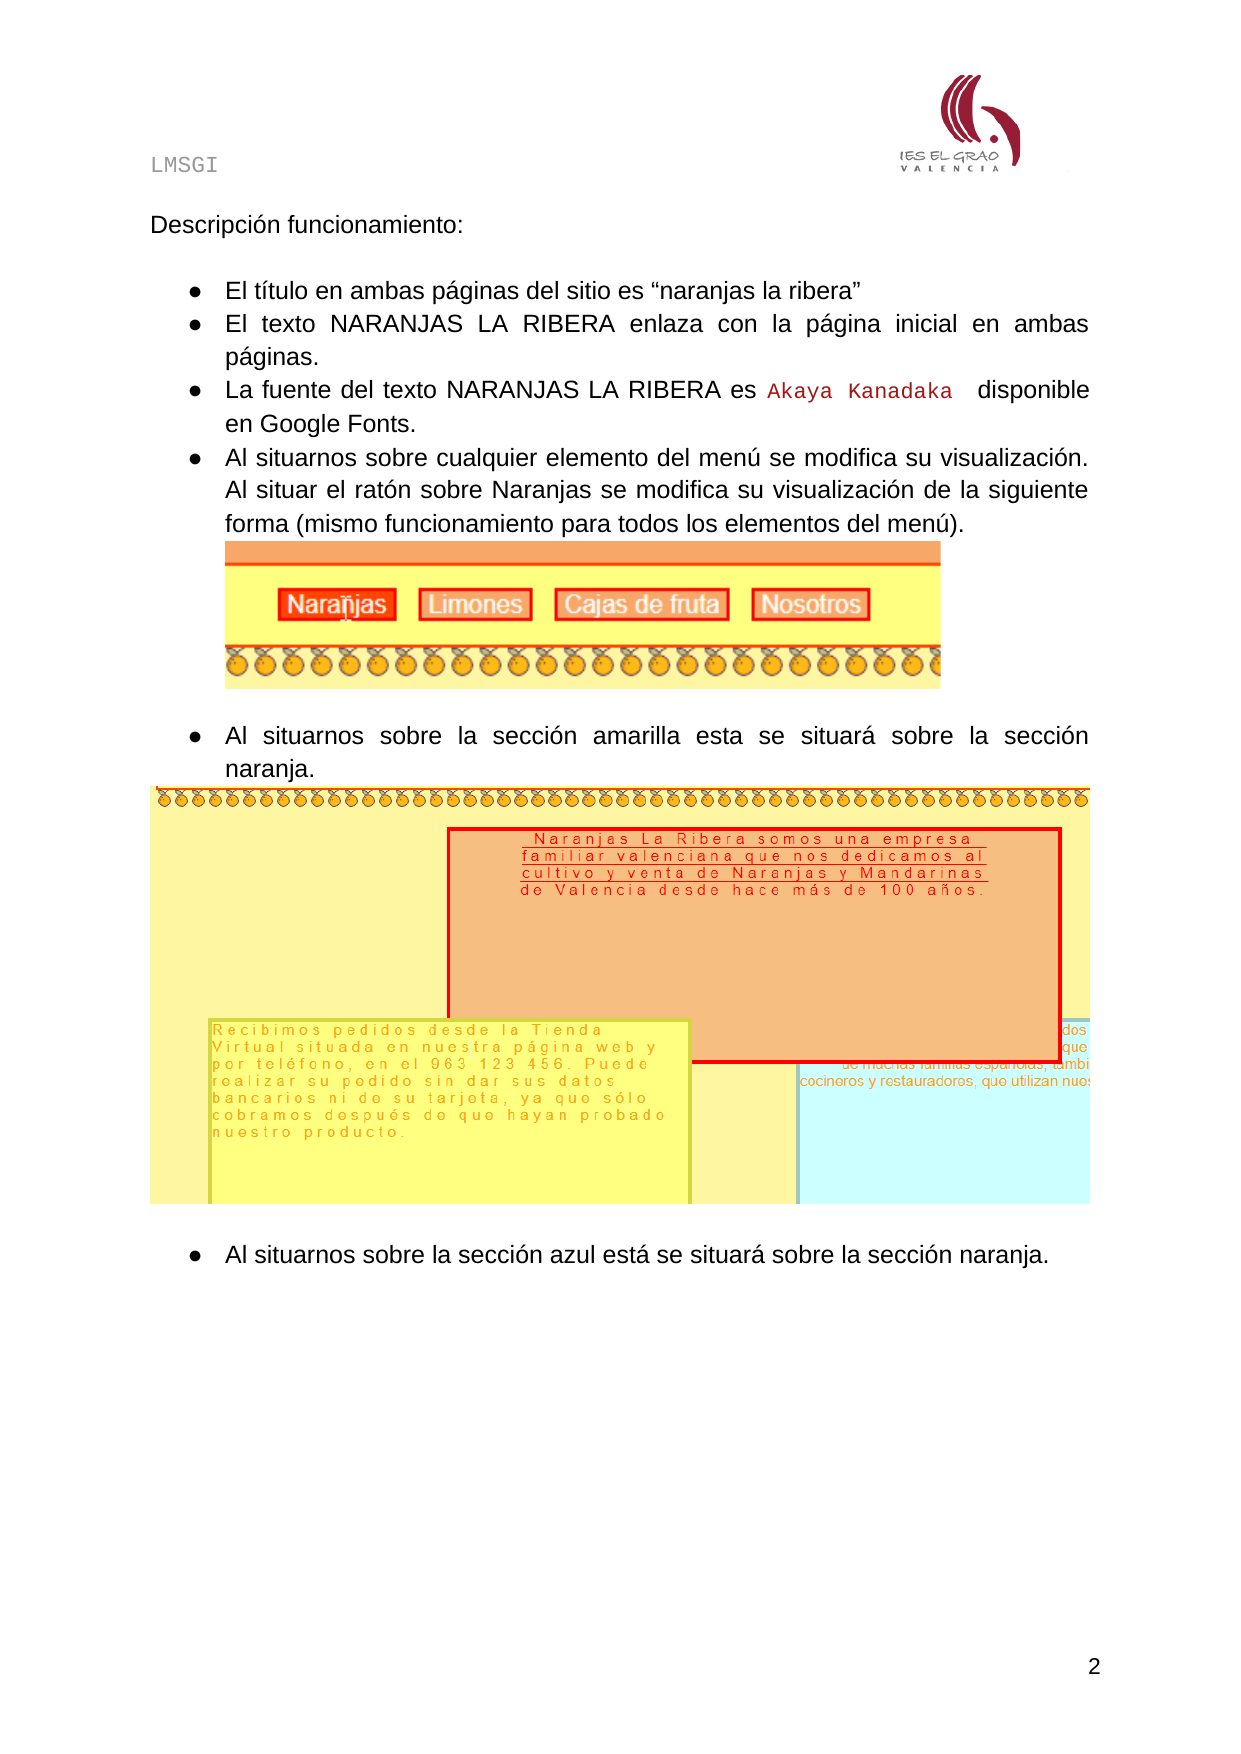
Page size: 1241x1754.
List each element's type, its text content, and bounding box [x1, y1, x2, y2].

picture [150, 786, 1091, 1204]
picture [225, 541, 941, 689]
text Descripción funcionamiento: [150, 210, 1090, 239]
list El título en ambas páginas del sitio es “naranjas la ribera” [187, 276, 1090, 305]
list La fuente del texto NARANJAS LA RIBERA es Akaya Kanadaka disponible en Google Fonts. [187, 375, 1090, 438]
list El texto NARANJAS LA RIBERA enlaza con la página inicial en ambas páginas. [187, 309, 1090, 371]
list Al situarnos sobre cualquier elemento del menú se modifica su visualización. Al situar el ratón sobre Naranjas se modifica su visualización de la siguiente forma (mismo funcionamiento para todos los elementos del menú). [187, 442, 1090, 537]
list Al situarnos sobre la sección amarilla esta se situará sobre la sección naranja. [187, 721, 1090, 782]
list Al situarnos sobre la sección azul está se situará sobre la sección naranja. [187, 1240, 1090, 1269]
picture [900, 75, 1021, 173]
